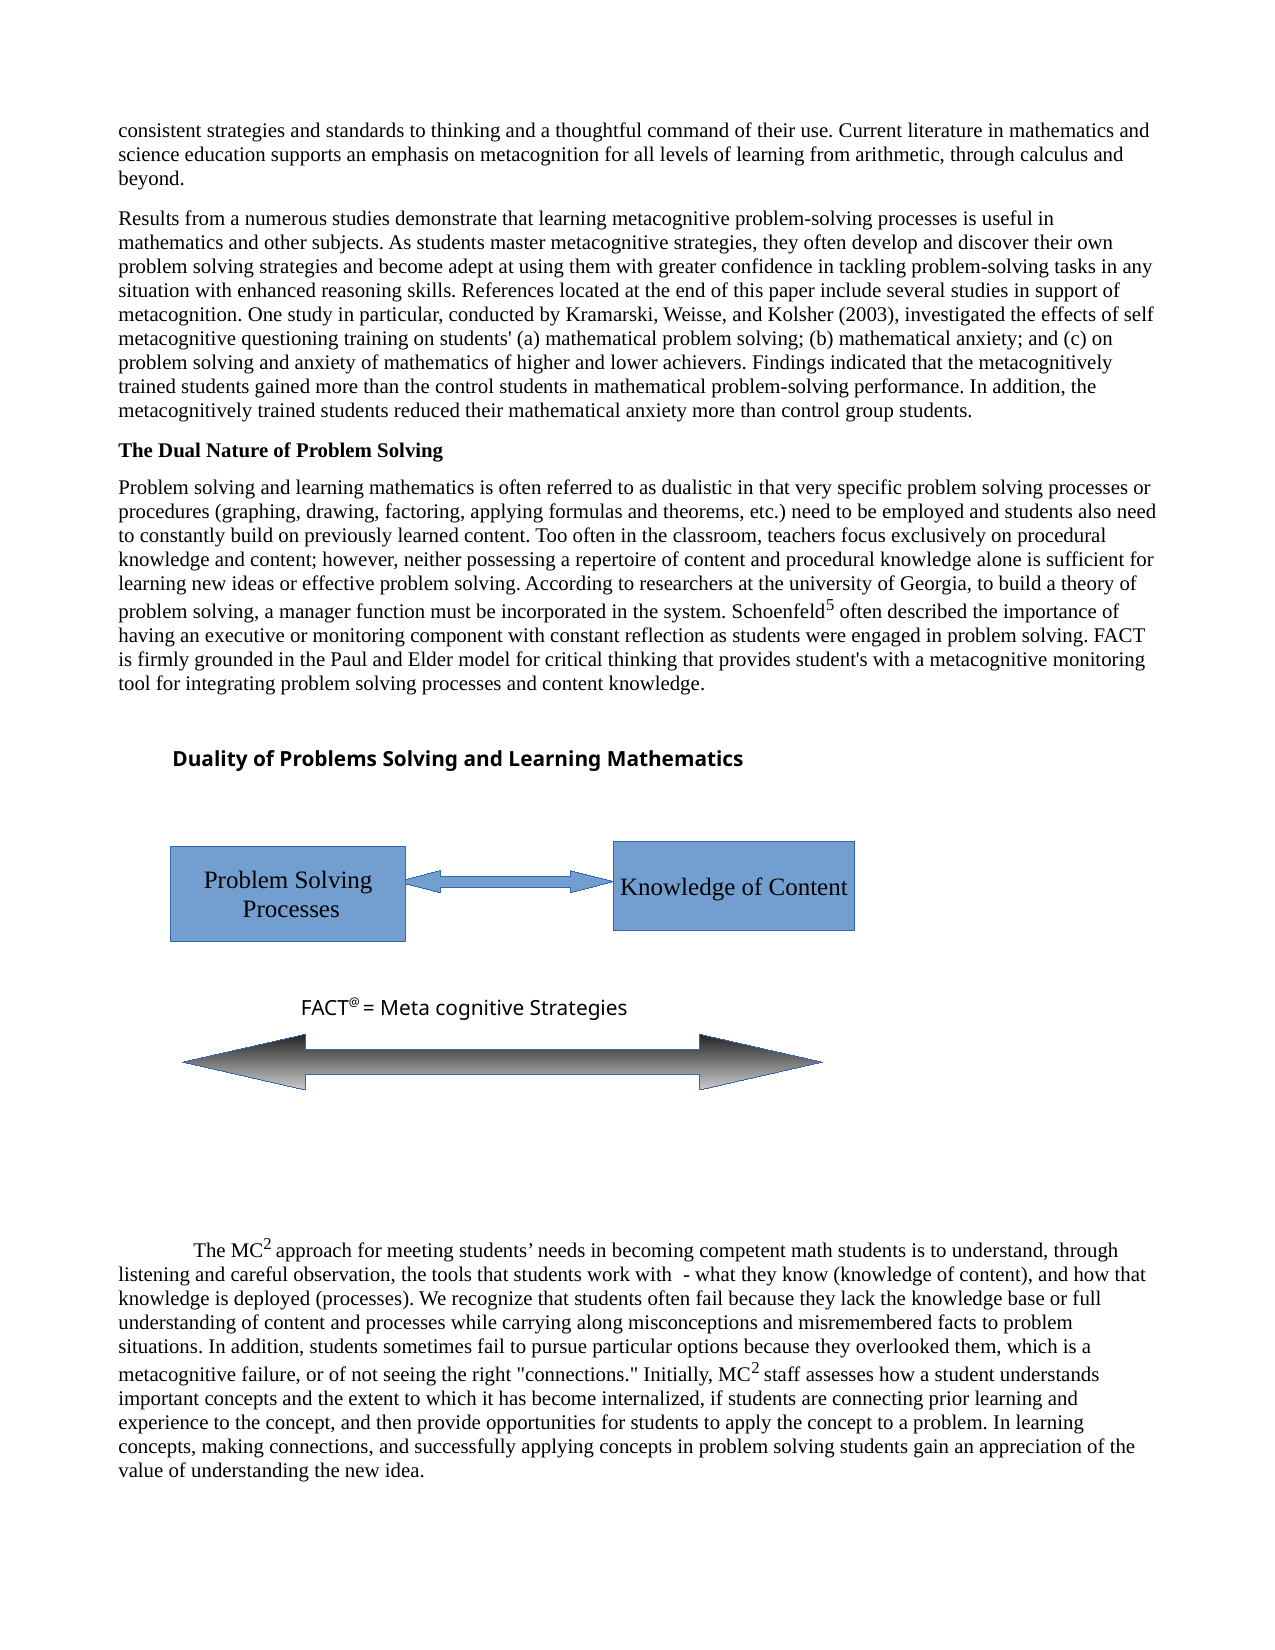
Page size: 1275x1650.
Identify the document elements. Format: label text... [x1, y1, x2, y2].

text consistent strategies and standards to thinking and a thoughtful command of their use. Current literature in mathematics and science education supports an emphasis on metacognition for all levels of learning from arithmetic, through calculus and beyond. [118, 118, 1157, 190]
text The Dual Nature of Problem Solving [118, 438, 1157, 462]
text Problem solving and learning mathematics is often referred to as dualistic in that very specific problem solving processes or procedures (graphing, drawing, factoring, applying formulas and theorems, etc.) need to be employed and students also need to constantly build on previously learned content. Too often in the classroom, teachers focus exclusively on procedural knowledge and content; however, neither possessing a repertoire of content and procedural knowledge alone is sufficient for learning new ideas or effective problem solving. According to researchers at the university of Georgia, to build a theory of problem solving, a manager function must be incorporated in the system. Schoenfeld5 often described the importance of having an executive or monitoring component with constant reflection as students were engaged in problem solving. FACT is firmly grounded in the Paul and Elder model for critical thinking that provides student's with a metacognitive monitoring tool for integrating problem solving processes and content knowledge. [118, 475, 1157, 695]
text The MC2 approach for meeting students’ needs in becoming competent math students is to understand, through listening and careful observation, the tools that students work with - what they know (knowledge of content), and how that knowledge is deployed (processes). We recognize that students often fail because they lack the knowledge base or full understanding of content and processes while carrying along misconceptions and misremembered facts to problem situations. In addition, students sometimes fail to pursue particular options because they overlooked them, which is a metacognitive failure, or of not seeing the right "connections." Initially, MC2 staff assesses how a student understands important concepts and the extent to which it has become internalized, if students are connecting prior learning and experience to the concept, and then provide opportunities for students to apply the concept to a problem. In learning concepts, making connections, and successfully applying concepts in problem solving students gain an appreciation of the value of understanding the new idea. [118, 1233, 1157, 1482]
text FACT@ = Meta cognitive Strategies [118, 993, 1157, 1022]
text Results from a numerous studies demonstrate that learning metacognitive problem-solving processes is useful in mathematics and other subjects. As students master metacognitive strategies, they often develop and discover their own problem solving strategies and become adept at using them with greater confidence in tackling problem-solving tasks in any situation with enhanced reasoning skills. References located at the end of this paper include several studies in support of metacognition. One study in particular, conducted by Kramarski, Weisse, and Kolsher (2003), investigated the effects of self metacognitive questioning training on students' (a) mathematical problem solving; (b) mathematical anxiety; and (c) on problem solving and anxiety of mathematics of higher and lower achievers. Findings indicated that the metacognitively trained students gained more than the control students in mathematical problem-solving performance. In addition, the metacognitively trained students reduced their mathematical anxiety more than control group students. [118, 206, 1157, 422]
text Duality of Problems Solving and Learning Mathematics [118, 744, 1157, 773]
